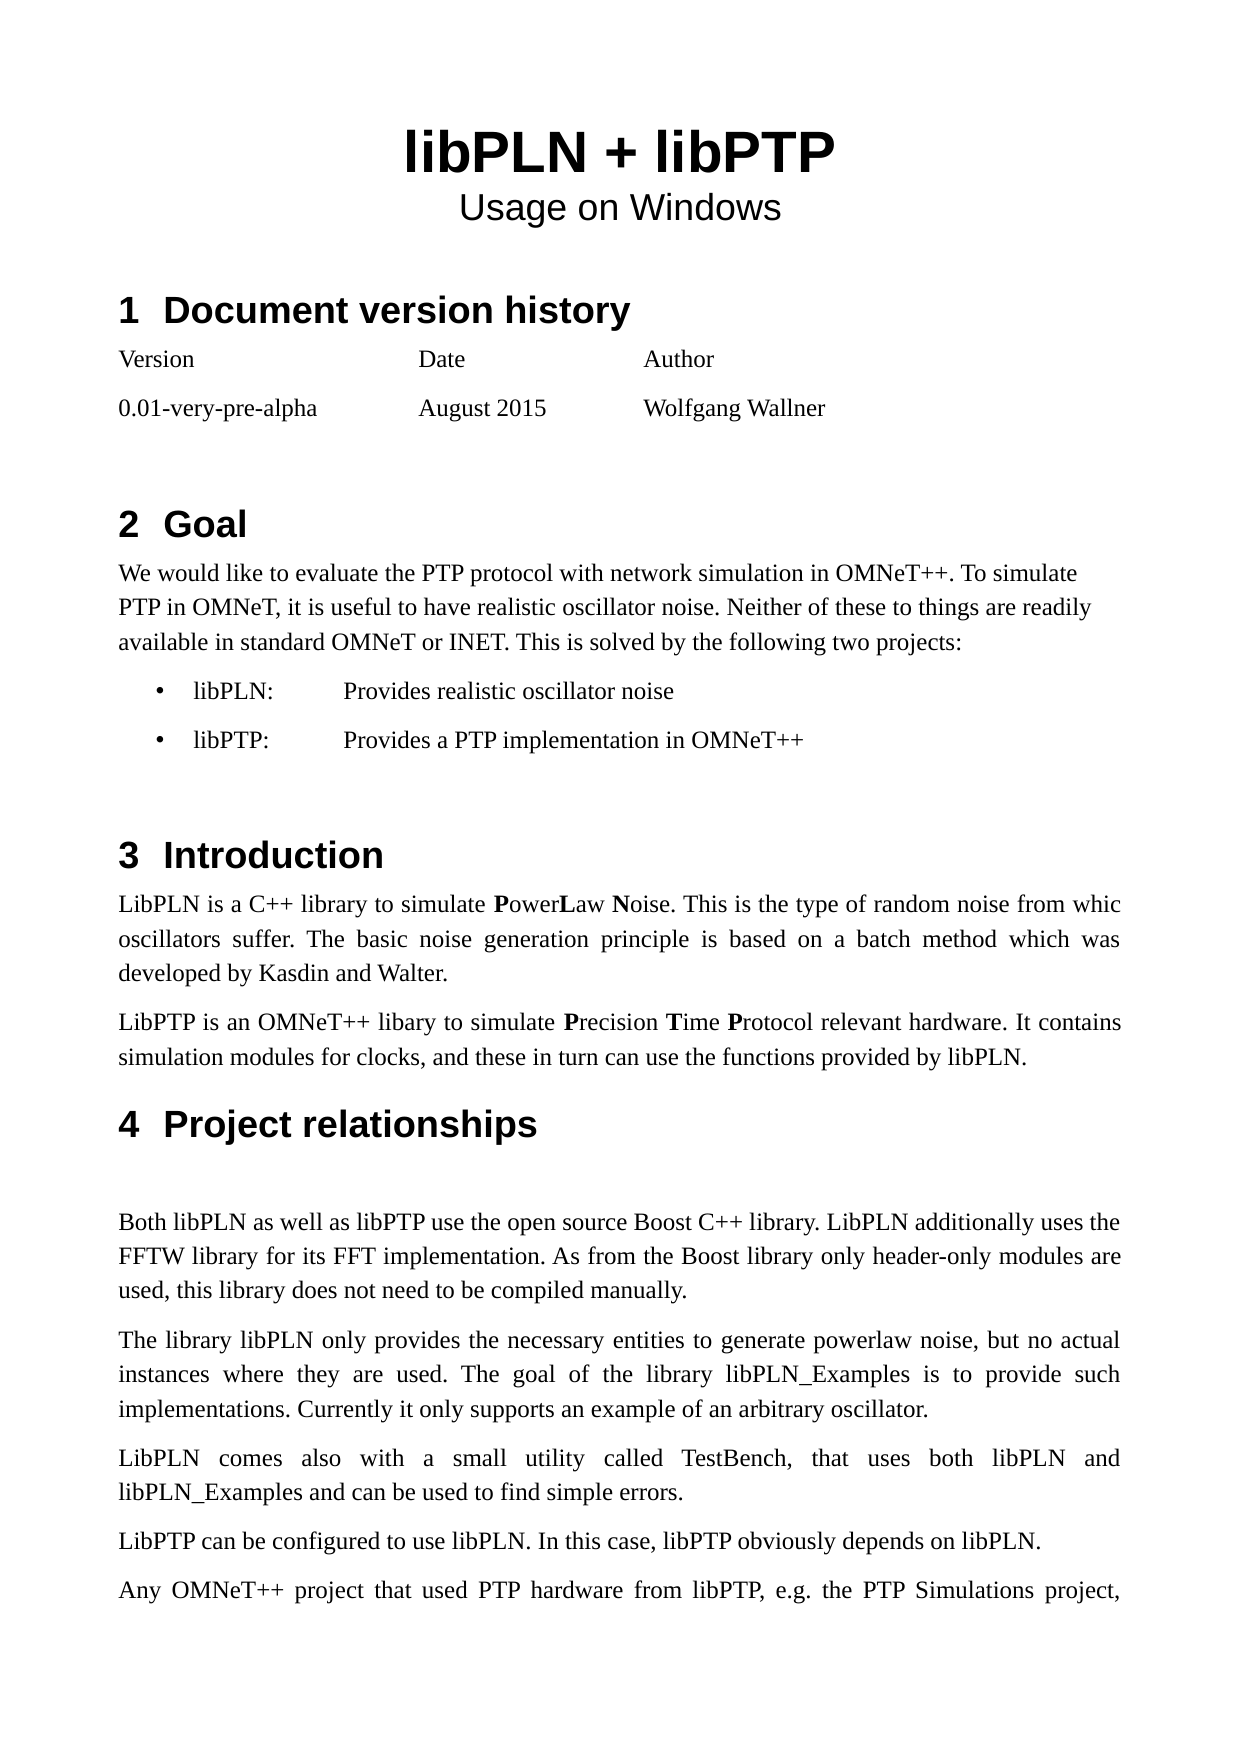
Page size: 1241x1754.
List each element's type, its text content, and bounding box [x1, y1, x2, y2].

title libPLN + libPTP [118, 118, 1122, 185]
text LibPLN is a C++ library to simulate PowerLaw Noise. This is the type of random noise from whic oscillators suffer. The basic noise generation principle is based on a batch method which was developed by Kasdin and Walter. [118, 889, 1122, 987]
subtitle Introduction [118, 833, 1122, 877]
text LibPTP is an OMNeT++ libary to simulate Precision Time Protocol relevant hardware. It contains simulation modules for clocks, and these in turn can use the functions provided by libPLN. [118, 1007, 1122, 1071]
text The library libPLN only provides the necessary entities to generate powerlaw noise, but no actual instances where they are used. The goal of the library libPLN_Examples is to provide such implementations. Currently it only supports an example of an arbitrary oscillator. [118, 1325, 1122, 1422]
text We would like to evaluate the PTP protocol with network simulation in OMNeT++. To simulate PTP in OMNeT, it is useful to have realistic oscillator noise. Neither of these to things are readily available in standard OMNeT or INET. This is solved by the following two projects: [118, 558, 1122, 655]
list libPLN: Provides realistic oscillator noise [156, 676, 1122, 704]
subtitle Goal [118, 502, 1122, 545]
text LibPTP can be configured to use libPLN. In this case, libPTP obviously depends on libPLN. [118, 1526, 1122, 1555]
text Version Date Author [118, 344, 1122, 373]
subtitle Usage on Windows [118, 185, 1122, 228]
text Both libPLN as well as libPTP use the open source Boost C++ library. LibPLN additionally uses the FFTW library for its FFT implementation. As from the Boost library only header-only modules are used, this library does not need to be compiled manually. [118, 1207, 1122, 1304]
text 0.01-very-pre-alpha August 2015 Wolfgang Wallner [118, 393, 1122, 422]
text Any OMNeT++ project that used PTP hardware from libPTP, e.g. the PTP Simulations project, [118, 1575, 1122, 1604]
list libPTP: Provides a PTP implementation in OMNeT++ [156, 725, 1122, 753]
text LibPLN comes also with a small utility called TestBench, that uses both libPLN and libPLN_Examples and can be used to find simple errors. [118, 1443, 1122, 1506]
subtitle Project relationships [118, 1101, 1122, 1145]
subtitle Document version history [118, 288, 1122, 331]
